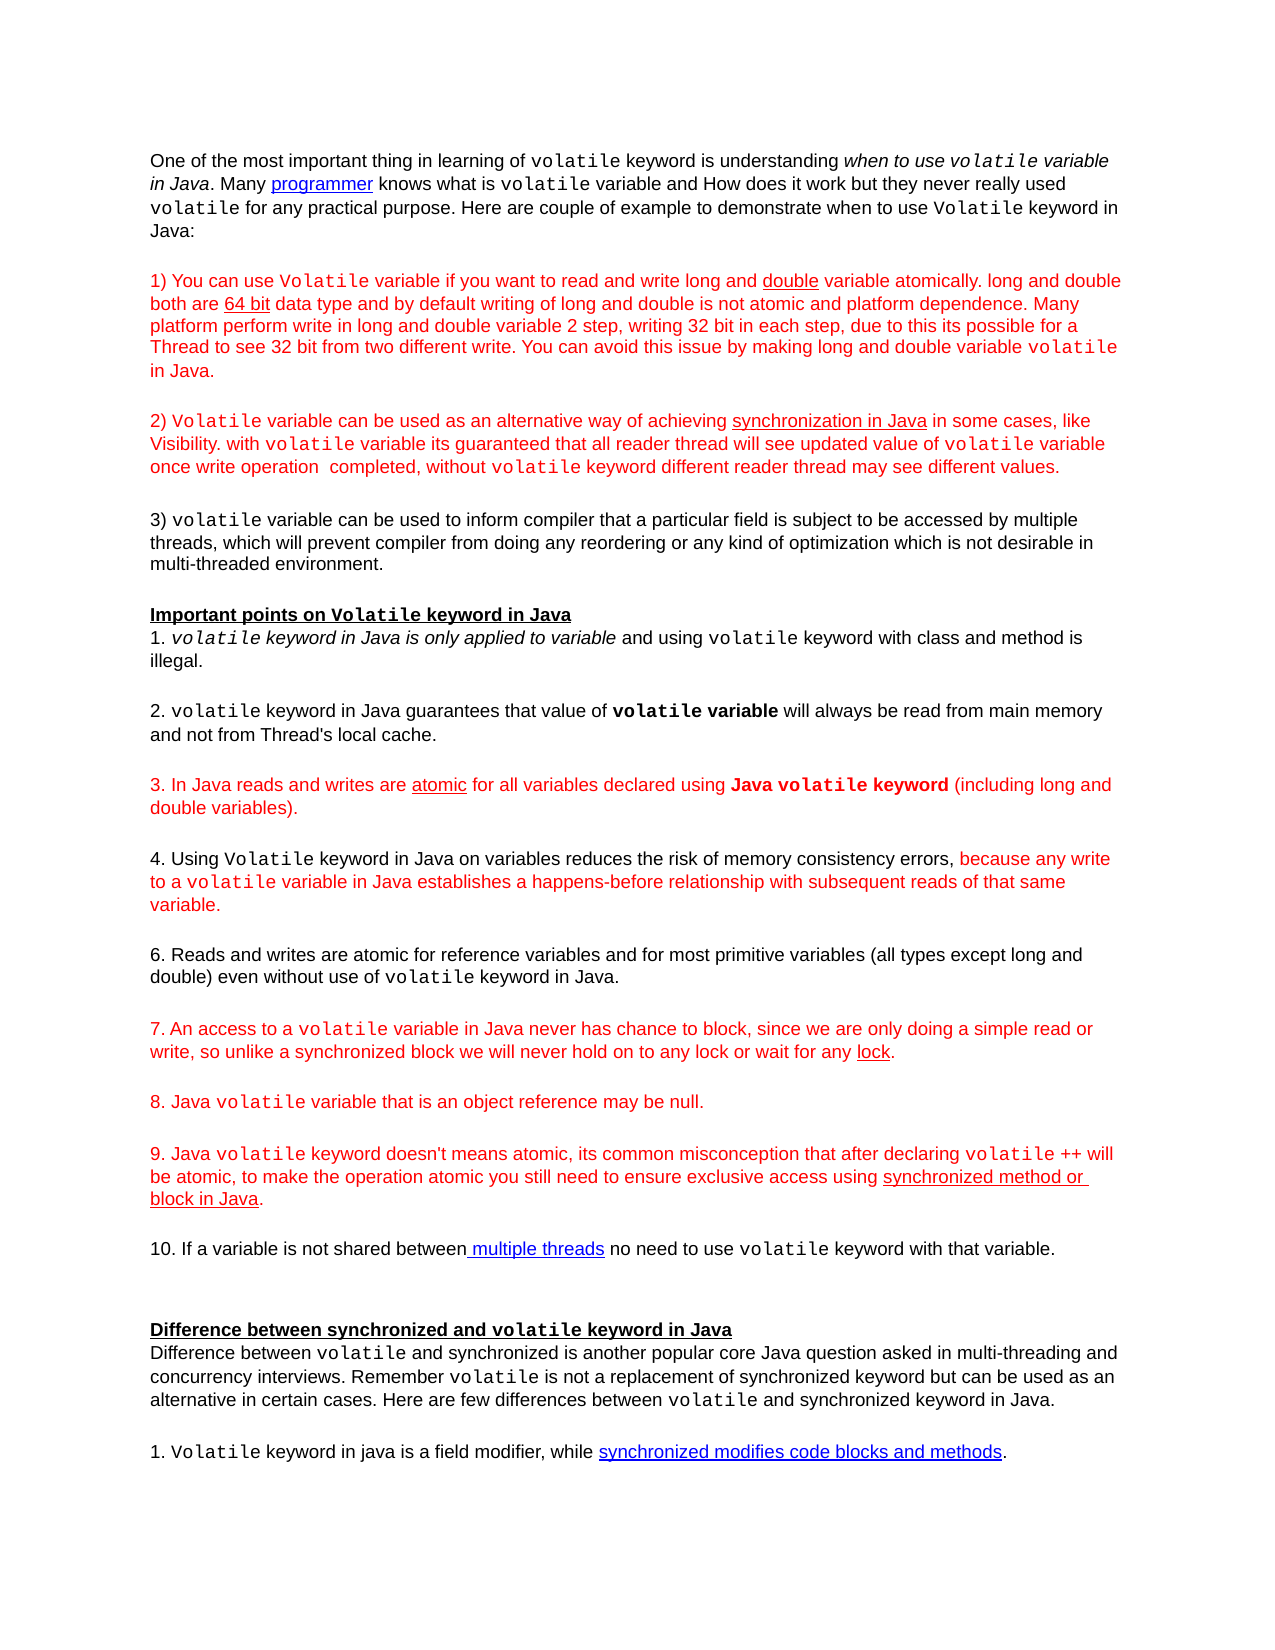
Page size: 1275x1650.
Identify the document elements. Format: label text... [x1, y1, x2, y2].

text 2. volatile keyword in Java guarantees that value of volatile variable will always be read from main memory and not from Thread's local cache. [150, 700, 1125, 745]
text 1) You can use Volatile variable if you want to read and write long and double variable atomically. long and double both are 64 bit data type and by default writing of long and double is not atomic and platform dependence. Many platform perform write in long and double variable 2 step, writing 32 bit in each step, due to this its possible for a Thread to see 32 bit from two different write. You can avoid this issue by making long and double variable volatile in Java. [150, 270, 1125, 381]
text Difference between volatile and synchronized is another popular core Java question asked in multi-threading and concurrency interviews. Remember volatile is not a replacement of synchronized keyword but can be used as an alternative in certain cases. Here are few differences between volatile and synchronized keyword in Java. [150, 1342, 1125, 1412]
text 1. volatile keyword in Java is only applied to variable and using volatile keyword with class and method is illegal. [150, 627, 1125, 671]
text 9. Java volatile keyword doesn't means atomic, its common misconception that after declaring volatile ++ will be atomic, to make the operation atomic you still need to ensure exclusive access using synchronized method or block in Java. [150, 1143, 1125, 1209]
text 7. An access to a volatile variable in Java never has chance to block, since we are only doing a simple read or write, so unlike a synchronized block we will never hold on to any lock or wait for any lock. [150, 1018, 1125, 1062]
text 3) volatile variable can be used to inform compiler that a particular field is subject to be accessed by multiple threads, which will prevent compiler from doing any reordering or any kind of optimization which is not desirable in multi-threaded environment. [150, 508, 1125, 575]
text 8. Java volatile variable that is an object reference may be null. [150, 1091, 1125, 1114]
text 1. Volatile keyword in java is a field modifier, while synchronized modifies code blocks and methods. [150, 1441, 1125, 1464]
text Important points on Volatile keyword in Java [150, 603, 1125, 627]
text 2) Volatile variable can be used as an alternative way of achieving synchronization in Java in some cases, like Visibility. with volatile variable its guaranteed that all reader thread will see updated value of volatile variable once write operation completed, without volatile keyword different reader thread may see different values. [150, 410, 1125, 479]
text 3. In Java reads and writes are atomic for all variables declared using Java volatile keyword (including long and double variables). [150, 774, 1125, 818]
text 10. If a variable is not shared between multiple threads no need to use volatile keyword with that variable. [150, 1238, 1125, 1261]
text One of the most important thing in learning of volatile keyword is understanding when to use volatile variable in Java. Many programmer knows what is volatile variable and How does it work but they never really used volatile for any practical purpose. Here are couple of example to demonstrate when to use Volatile keyword in Java: [150, 150, 1125, 241]
text 4. Using Volatile keyword in Java on variables reduces the risk of memory consistency errors, because any write to a volatile variable in Java establishes a happens-before relationship with subsequent reads of that same variable. [150, 847, 1125, 915]
text Difference between synchronized and volatile keyword in Java [150, 1319, 1125, 1342]
text 6. Reads and writes are atomic for reference variables and for most primitive variables (all types except long and double) even without use of volatile keyword in Java. [150, 944, 1125, 989]
